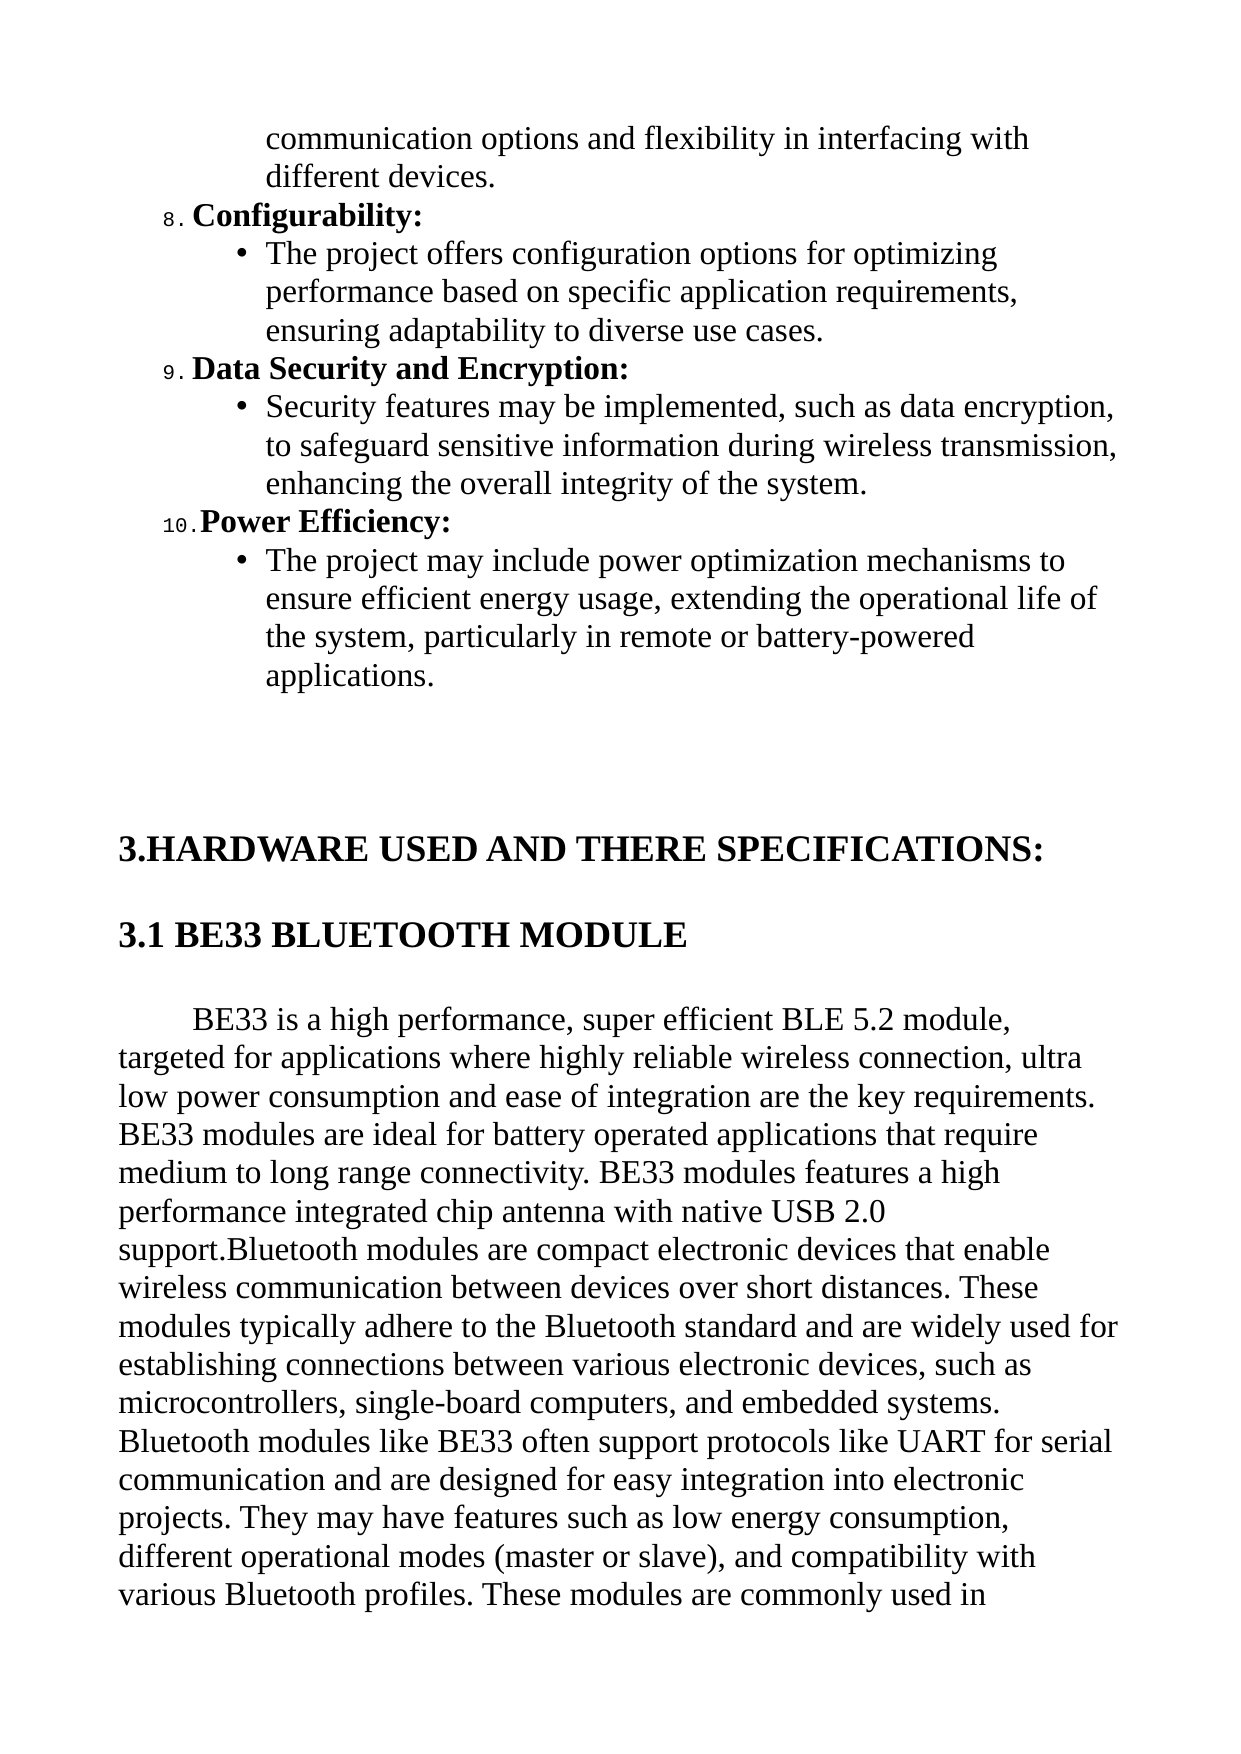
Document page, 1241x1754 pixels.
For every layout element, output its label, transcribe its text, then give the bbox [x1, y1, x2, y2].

text 3.1 BE33 BLUETOOTH MODULE [118, 913, 1122, 956]
list The project may include power optimization mechanisms to ensure efficient energy usage, extending the operational life of the system, particularly in remote or battery-powered applications. [236, 540, 1122, 693]
list Power Efficiency: [162, 501, 1122, 540]
text 3.HARDWARE USED AND THERE SPECIFICATIONS: [118, 827, 1122, 870]
list Configurability: [162, 195, 1122, 233]
list Data Security and Encryption: [162, 348, 1122, 386]
list Security features may be implemented, such as data encryption, to safeguard sensitive information during wireless transmission, enhancing the overall integrity of the system. [236, 386, 1122, 501]
list communication options and flexibility in interfacing with different devices. [236, 118, 1122, 195]
list The project offers configuration options for optimizing performance based on specific application requirements, ensuring adaptability to diverse use cases. [236, 233, 1122, 348]
text BE33 is a high performance, super efficient BLE 5.2 module, targeted for applications where highly reliable wireless connection, ultra low power consumption and ease of integration are the key requirements. BE33 modules are ideal for battery operated applications that require medium to long range connectivity. BE33 modules features a high performance integrated chip antenna with native USB 2.0 support.Bluetooth modules are compact electronic devices that enable wireless communication between devices over short distances. These modules typically adhere to the Bluetooth standard and are widely used for establishing connections between various electronic devices, such as microcontrollers, single-board computers, and embedded systems. Bluetooth modules like BE33 often support protocols like UART for serial communication and are designed for easy integration into electronic projects. They may have features such as low energy consumption, different operational modes (master or slave), and compatibility with various Bluetooth profiles. These modules are commonly used in [118, 999, 1122, 1612]
